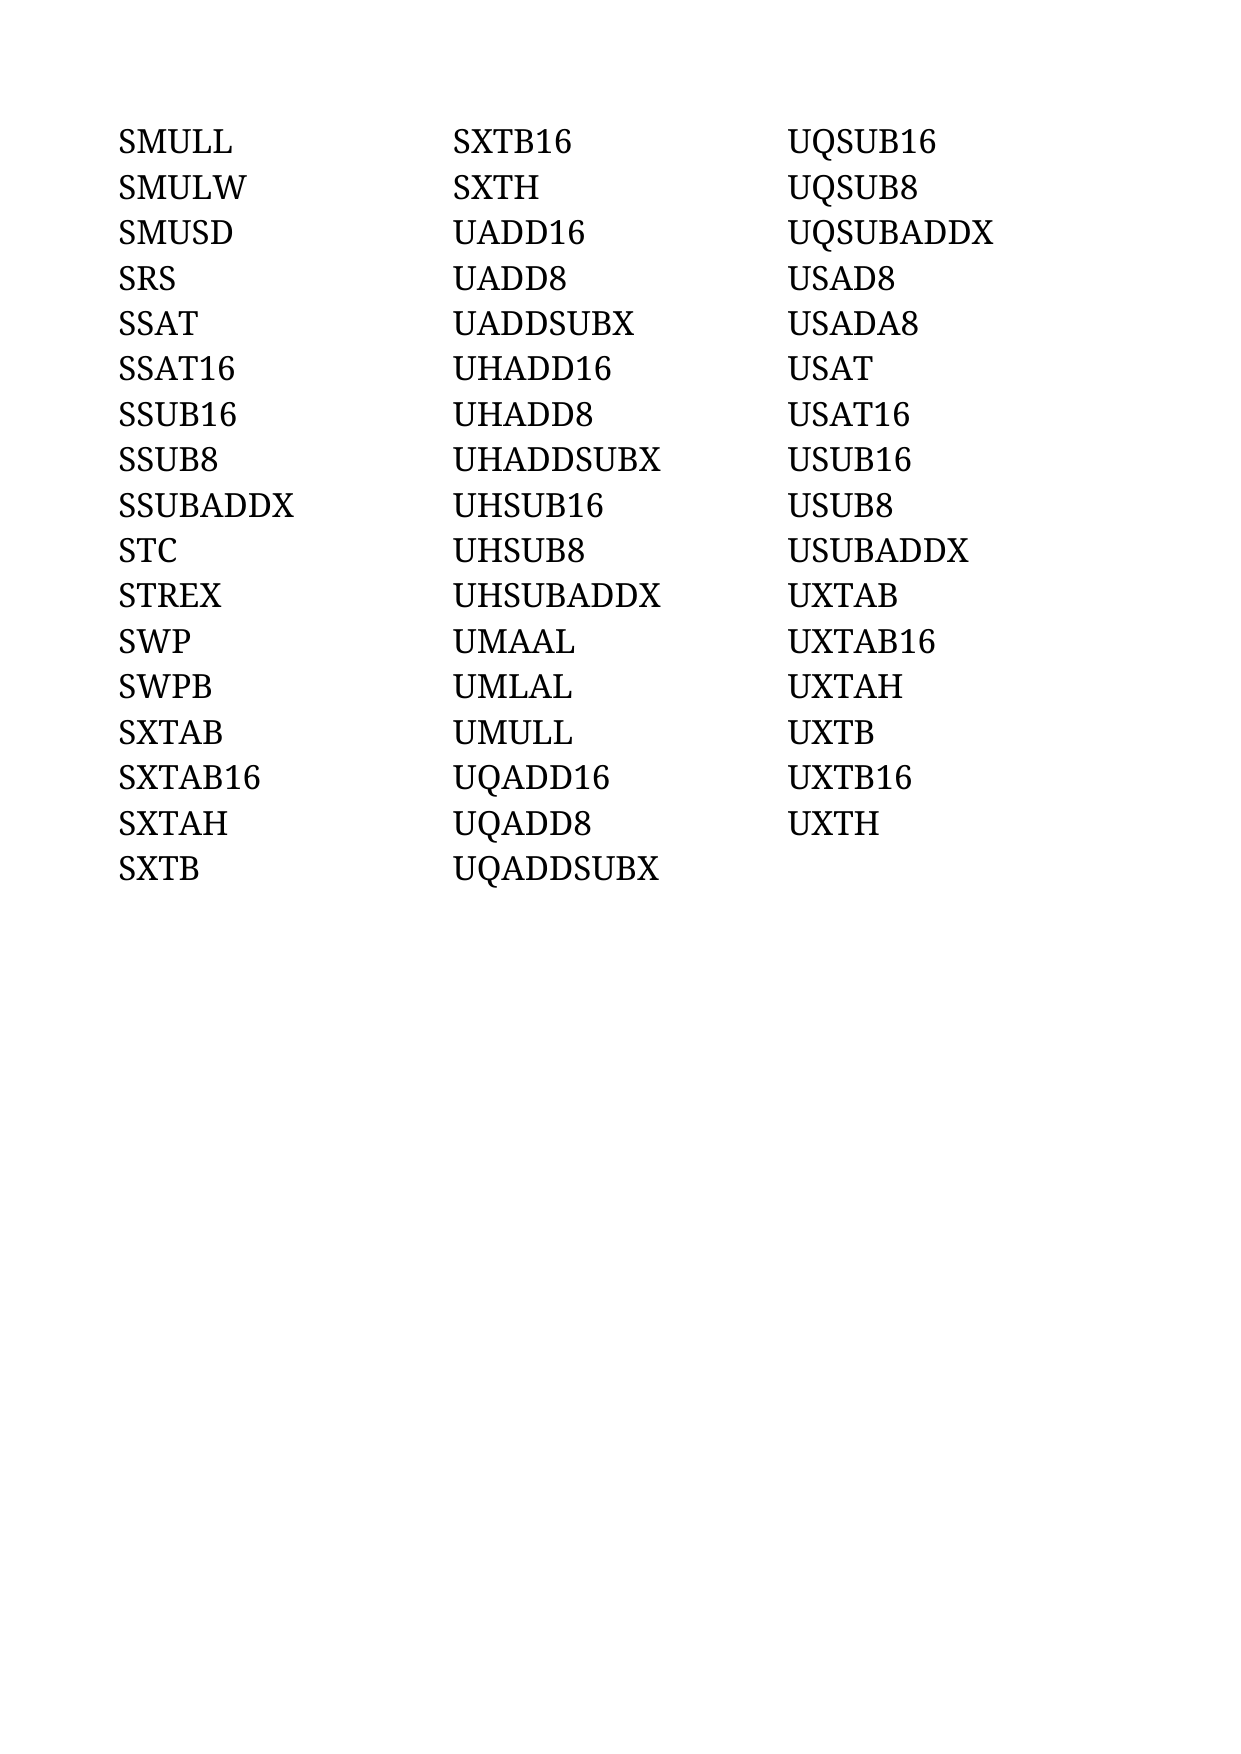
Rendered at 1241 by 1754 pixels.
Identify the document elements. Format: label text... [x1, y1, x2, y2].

text SXTB [118, 845, 453, 890]
text UQADD8 [453, 799, 787, 845]
text UXTH [787, 799, 1122, 845]
text USUB8 [787, 481, 1122, 527]
text SWPB [118, 663, 453, 708]
text UXTAB [787, 572, 1122, 618]
text UQSUBADDX [787, 209, 1122, 254]
text UHADD8 [453, 391, 787, 436]
text SXTB16 [453, 118, 787, 163]
text STC [118, 527, 453, 572]
text SRS [118, 254, 453, 300]
text SSUB8 [118, 436, 453, 481]
text UHSUB8 [453, 527, 787, 572]
text UHADD16 [453, 345, 787, 391]
text SSUBADDX [118, 481, 453, 527]
text UHSUB16 [453, 481, 787, 527]
text SXTAH [118, 799, 453, 845]
text UXTAH [787, 663, 1122, 708]
text USAD8 [787, 254, 1122, 300]
text SMULL [118, 118, 453, 163]
text UXTB16 [787, 754, 1122, 799]
text UADDSUBX [453, 300, 787, 345]
text UADD16 [453, 209, 787, 254]
text UQSUB16 [787, 118, 1122, 163]
text SSAT16 [118, 345, 453, 391]
text USUBADDX [787, 527, 1122, 572]
text SXTH [453, 163, 787, 209]
text USAT [787, 345, 1122, 391]
text UADD8 [453, 254, 787, 300]
text STREX [118, 572, 453, 618]
text UXTB [787, 708, 1122, 754]
text SSAT [118, 300, 453, 345]
text USUB16 [787, 436, 1122, 481]
text UQSUB8 [787, 163, 1122, 209]
text SSUB16 [118, 391, 453, 436]
text SXTAB16 [118, 754, 453, 799]
text UHSUBADDX [453, 572, 787, 618]
text UQADDSUBX [453, 845, 787, 890]
text SXTAB [118, 708, 453, 754]
text UMAAL [453, 618, 787, 663]
text UQADD16 [453, 754, 787, 799]
text USADA8 [787, 300, 1122, 345]
text UMLAL [453, 663, 787, 708]
text SMUSD [118, 209, 453, 254]
text UMULL [453, 708, 787, 754]
text SWP [118, 618, 453, 663]
text UHADDSUBX [453, 436, 787, 481]
text SMULW [118, 163, 453, 209]
text UXTAB16 [787, 618, 1122, 663]
text USAT16 [787, 391, 1122, 436]
